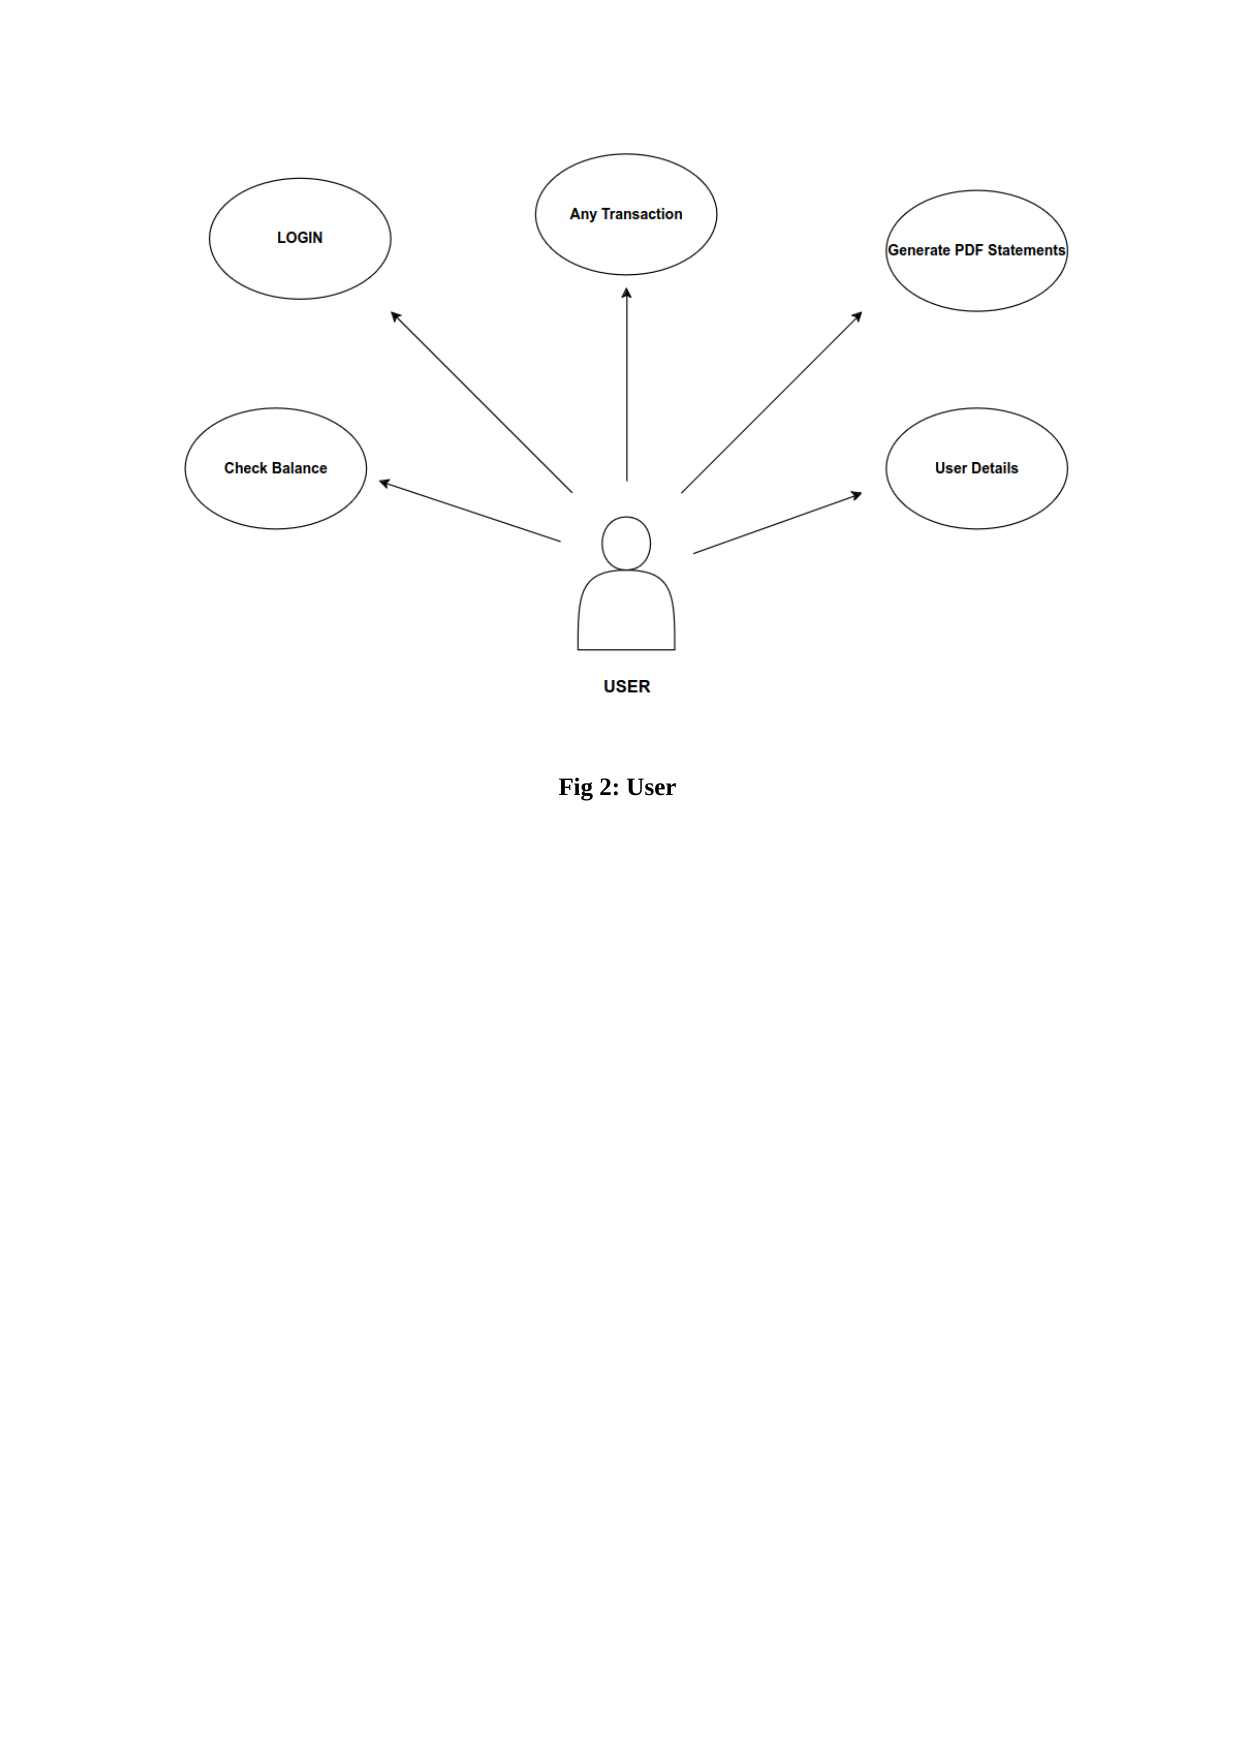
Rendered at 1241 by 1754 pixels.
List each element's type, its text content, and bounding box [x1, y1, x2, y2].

text Fig 2: User [118, 773, 1122, 801]
picture [118, 118, 1123, 773]
